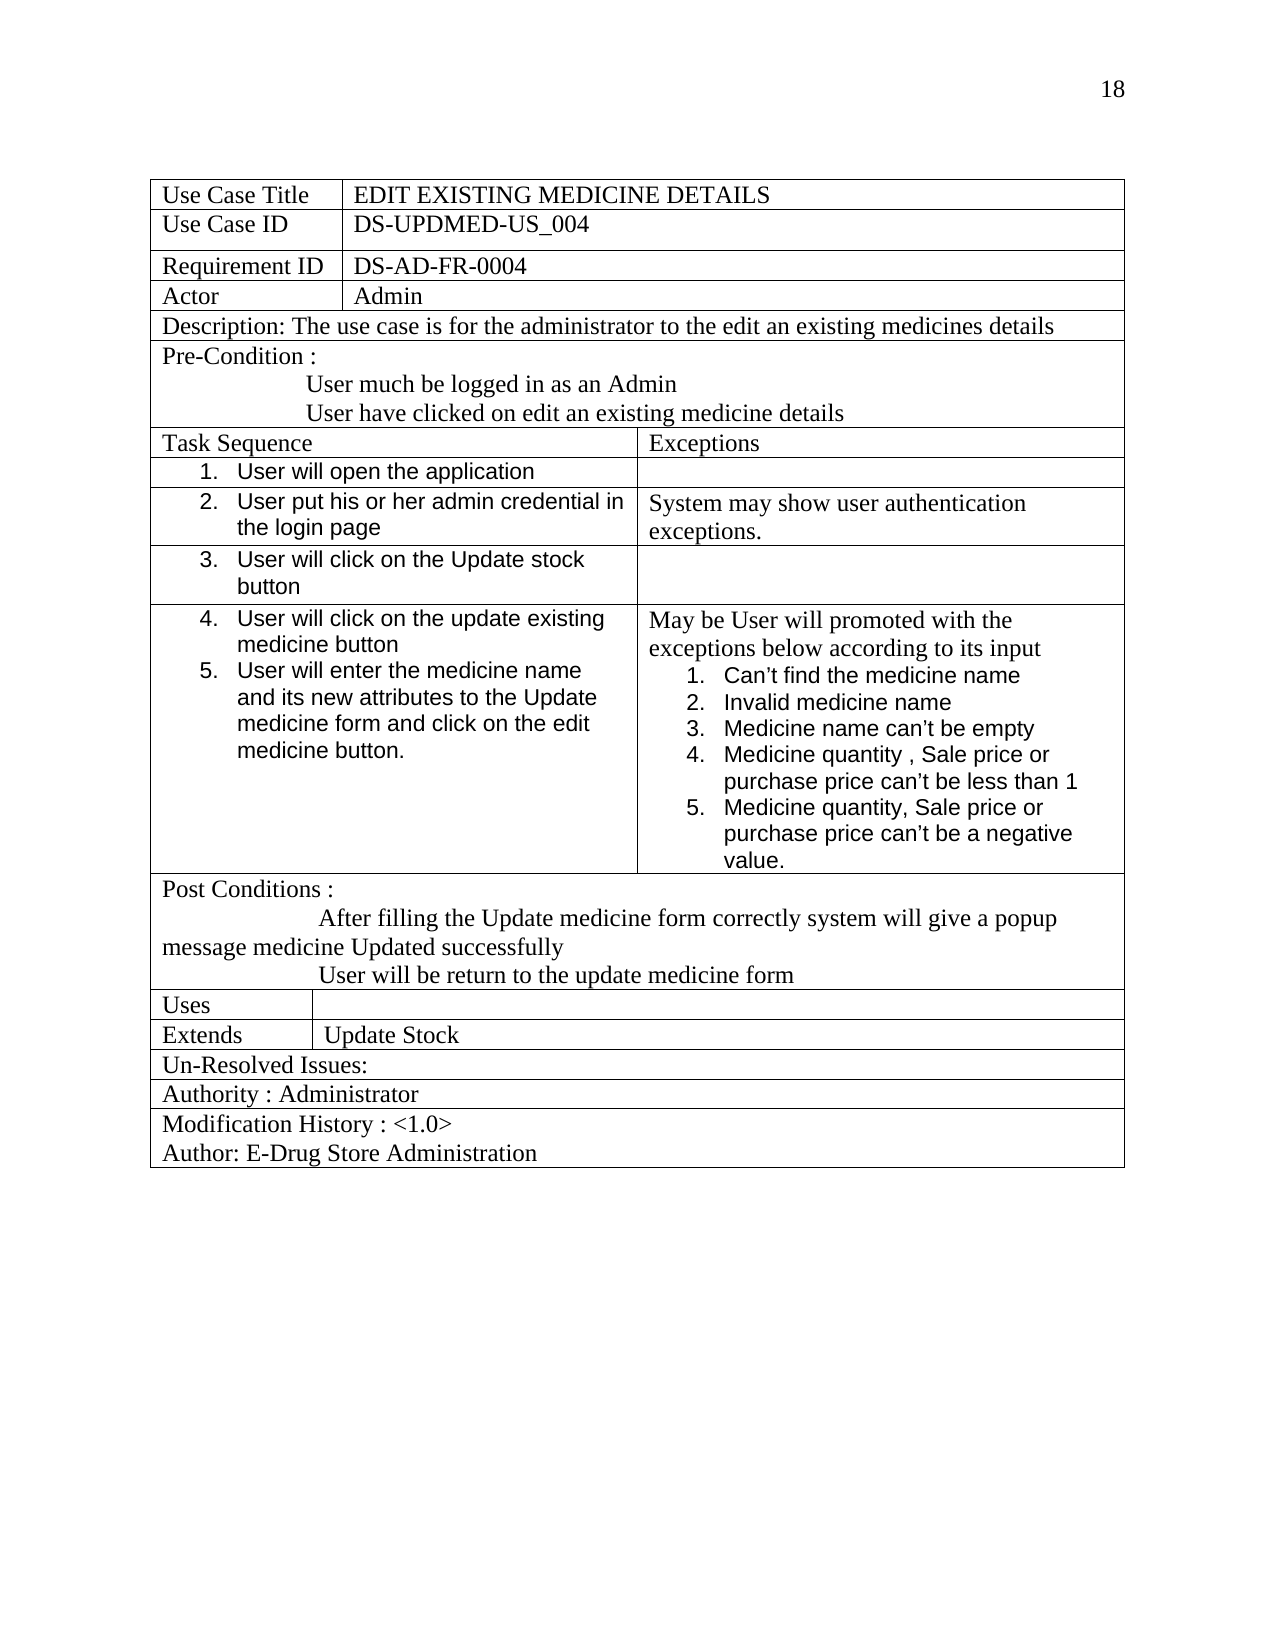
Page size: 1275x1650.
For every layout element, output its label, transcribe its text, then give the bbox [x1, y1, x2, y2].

table_cell Use Case ID [151, 210, 342, 250]
table_cell Post Conditions : After filling the Update medicine form correctly system will give a popup message medicine Updated successfully User will be return to the update medicine form [151, 874, 1124, 989]
table_cell Authority : Administrator [151, 1080, 1124, 1108]
table_cell Pre-Condition : User much be logged in as an Admin User have clicked on edit an existing medicine details [151, 341, 1124, 427]
table_cell May be User will promoted with the exceptions below according to its input Can’t find the medicine name Invalid medicine name Medicine name can’t be empty Medicine quantity , Sale price or purchase price can’t be less than 1 Medicine quantity, Sale price or purchase price can’t be a negative value. [638, 605, 1124, 873]
table_cell User will click on the Update stock button [151, 546, 637, 604]
table_cell [638, 458, 1124, 487]
table_cell Update Stock [313, 1020, 1124, 1049]
table_cell Uses [151, 990, 312, 1019]
table_cell Description: The use case is for the administrator to the edit an existing medicines details [151, 311, 1124, 340]
table_header EDIT EXISTING MEDICINE DETAILS [343, 180, 1124, 208]
table_cell Actor [151, 281, 342, 310]
table_cell DS-UPDMED-US_004 [343, 210, 1124, 250]
table_cell DS-AD-FR-0004 [343, 251, 1124, 280]
table_cell [638, 546, 1124, 604]
table_cell Un-Resolved Issues: [151, 1050, 1124, 1078]
table_cell Modification History : <1.0> Author: E-Drug Store Administration [151, 1109, 1124, 1167]
table_cell Admin [343, 281, 1124, 310]
table_cell System may show user authentication exceptions. [638, 488, 1124, 545]
table_cell Extends [151, 1020, 312, 1049]
table_cell User will open the application [151, 458, 637, 487]
table_cell Task Sequence [151, 428, 637, 457]
table_header Use Case Title [151, 180, 342, 208]
table_cell [313, 990, 1124, 1019]
table_cell Exceptions [638, 428, 1124, 457]
table_cell Requirement ID [151, 251, 342, 280]
table_cell User will click on the update existing medicine button User will enter the medicine name and its new attributes to the Update medicine form and click on the edit medicine button. [151, 605, 637, 873]
table_cell User put his or her admin credential in the login page [151, 488, 637, 545]
